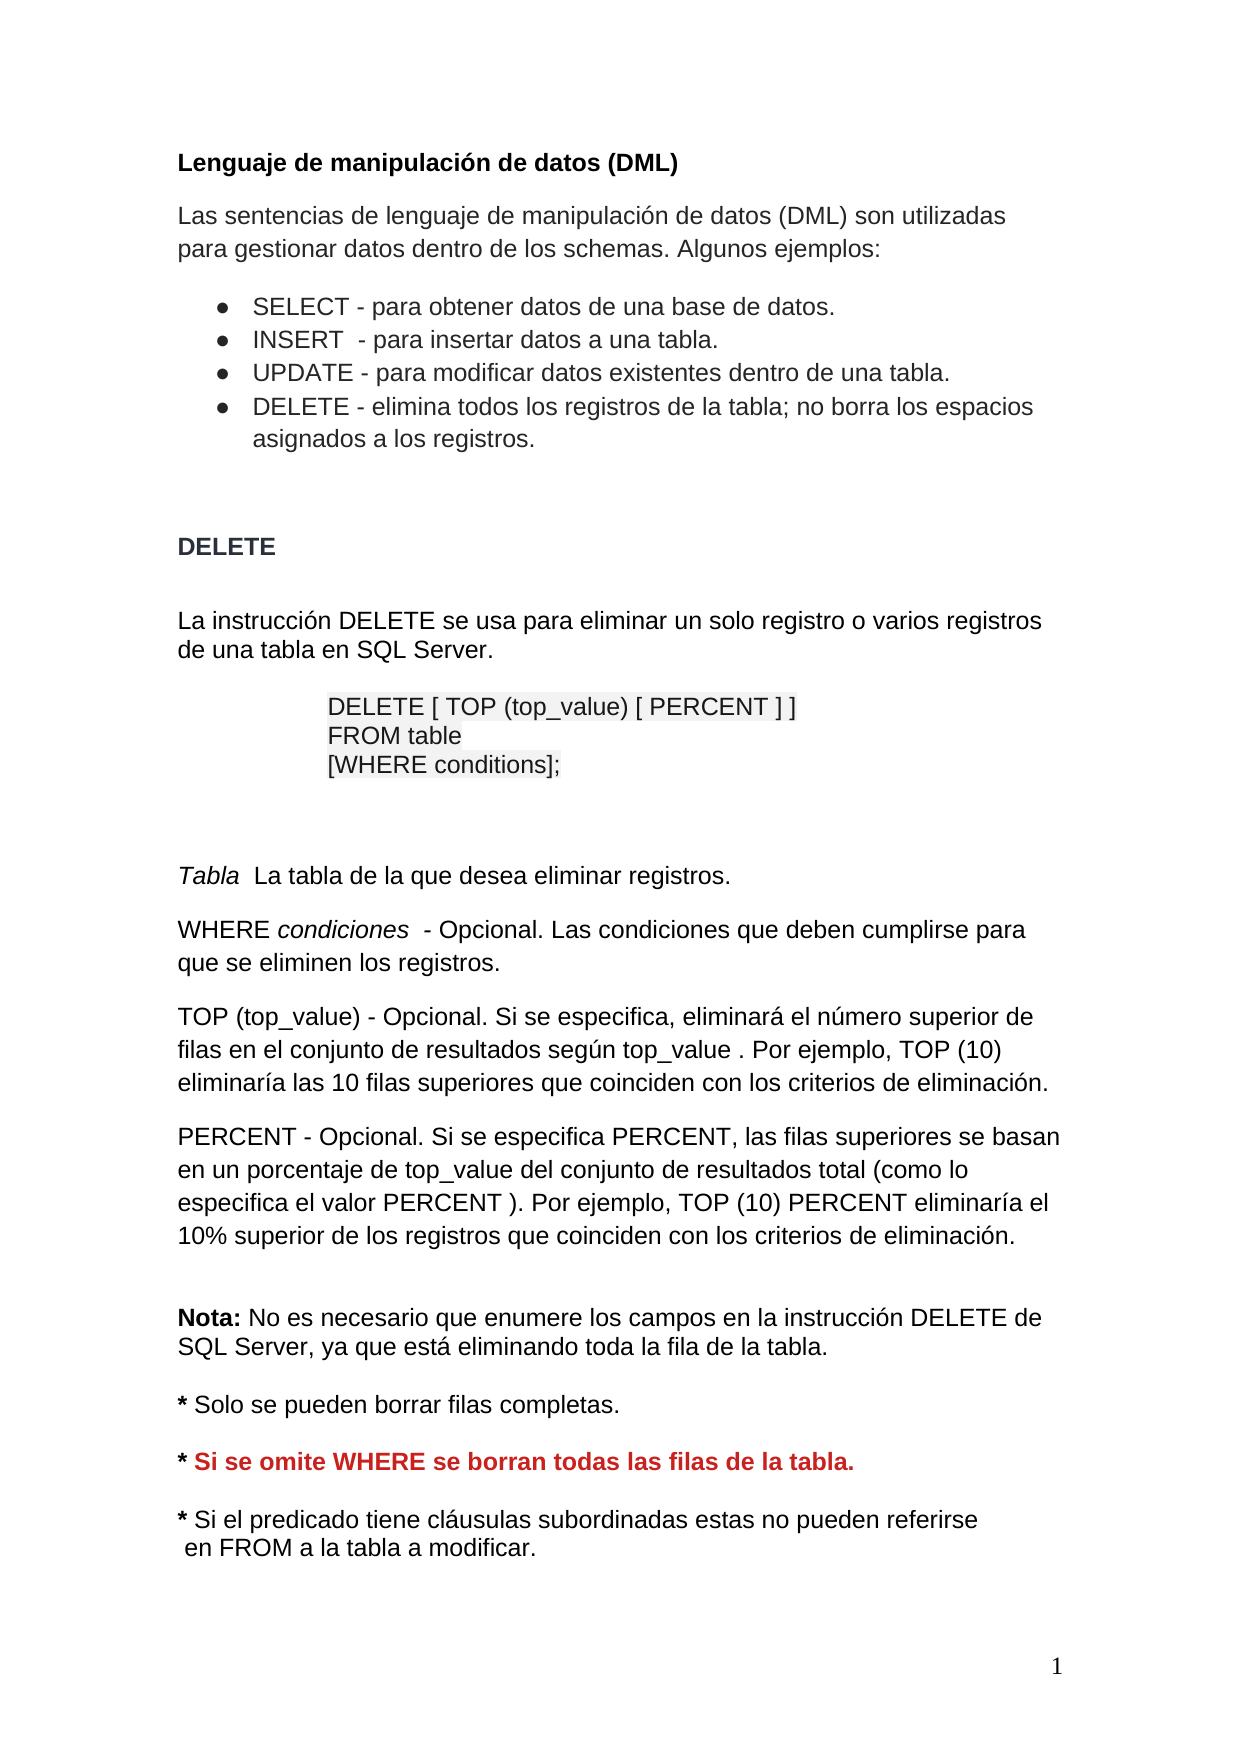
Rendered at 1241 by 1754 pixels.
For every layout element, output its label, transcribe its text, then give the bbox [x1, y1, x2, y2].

text Nota: No es necesario que enumere los campos en la instrucción DELETE de SQL Server, ya que está eliminando toda la fila de la tabla. [177, 1303, 1063, 1361]
list INSERT - para insertar datos a una tabla. [215, 325, 1063, 354]
list DELETE - elimina todos los registros de la tabla; no borra los espacios asignados a los registros. [215, 391, 1063, 453]
text TOP (top_value) - Opcional. Si se especifica, eliminará el número superior de filas en el conjunto de resultados según top_value . Por ejemplo, TOP (10) eliminaría las 10 filas superiores que coinciden con los criterios de eliminación. [177, 1002, 1063, 1097]
list UPDATE - para modificar datos existentes dentro de una tabla. [215, 358, 1063, 387]
text * Si el predicado tiene cláusulas subordinadas estas no pueden referirse [177, 1505, 1063, 1533]
text * Si se omite WHERE se borran todas las filas de la tabla. [177, 1447, 1063, 1476]
text * Solo se pueden borrar filas completas. [177, 1390, 1063, 1418]
text DELETE [ TOP (top_value) [ PERCENT ] ] [327, 692, 1063, 721]
list SELECT - para obtener datos de una base de datos. [215, 292, 1063, 321]
text PERCENT - Opcional. Si se especifica PERCENT, las filas superiores se basan en un porcentaje de top_value del conjunto de resultados total (como lo especifica el valor PERCENT ). Por ejemplo, TOP (10) PERCENT eliminaría el 10% superior de los registros que coinciden con los criterios de eliminación. [177, 1122, 1063, 1249]
text FROM table [327, 721, 1063, 750]
text en FROM a la tabla a modificar. [177, 1533, 1063, 1562]
text WHERE condiciones - Opcional. Las condiciones que deben cumplirse para que se eliminen los registros. [177, 915, 1063, 977]
text DELETE [177, 532, 1063, 561]
text La instrucción DELETE se usa para eliminar un solo registro o varios registros de una tabla en SQL Server. [177, 606, 1063, 663]
text Las sentencias de lenguaje de manipulación de datos (DML) son utilizadas para gestionar datos dentro de los schemas. Algunos ejemplos: [177, 201, 1063, 263]
subtitle Lenguaje de manipulación de datos (DML) [177, 148, 1063, 176]
text Tabla La tabla de la que desea eliminar registros. [177, 861, 1063, 890]
text [WHERE conditions]; [327, 750, 1063, 778]
